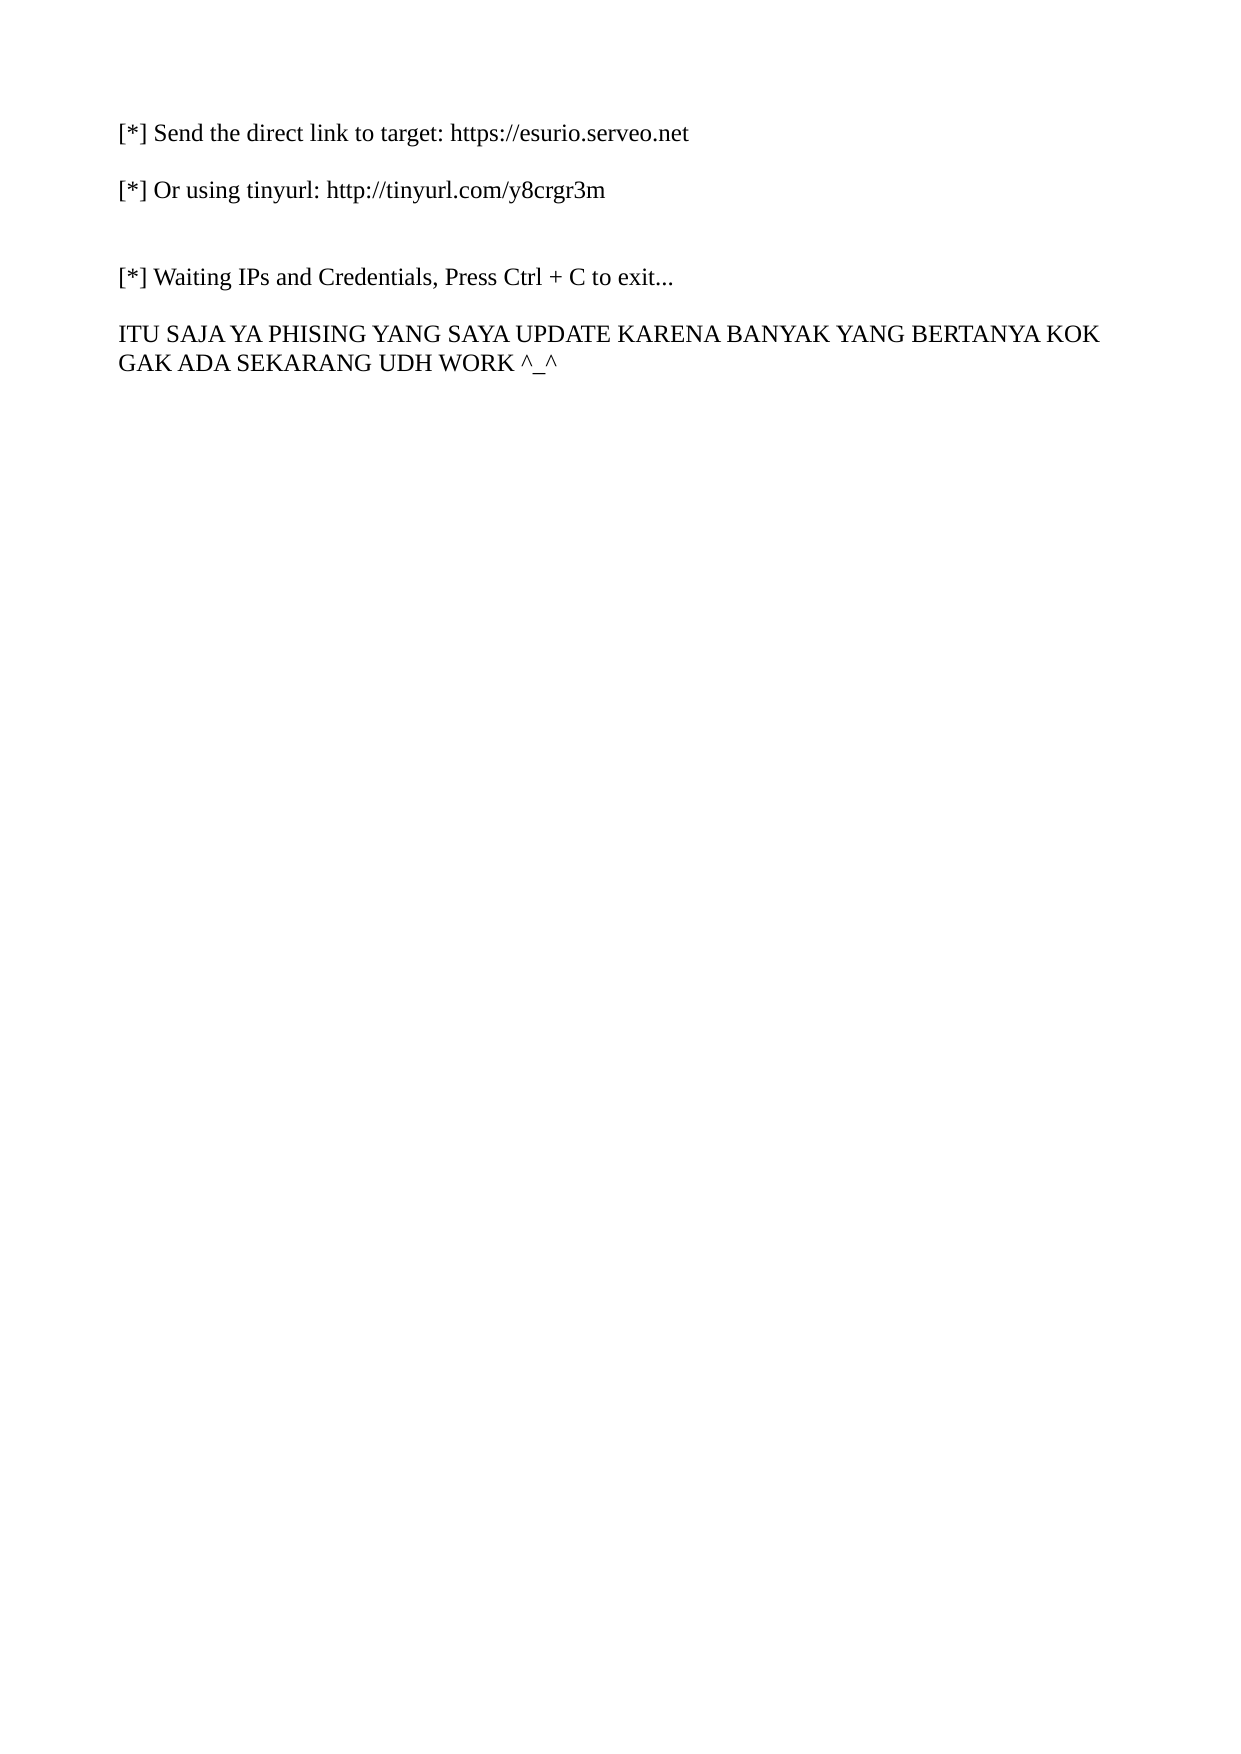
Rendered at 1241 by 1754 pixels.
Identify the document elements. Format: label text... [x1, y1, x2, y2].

text [*] Send the direct link to target: https://esurio.serveo.net [*] Or using tinyurl: http://tinyurl.com/y8crgr3m [*] Waiting IPs and Credentials, Press Ctrl + C to exit... ITU SAJA YA PHISING YANG SAYA UPDATE KARENA BANYAK YANG BERTANYA KOK GAK ADA SEKARANG UDH WORK ^_^ [118, 118, 1122, 434]
